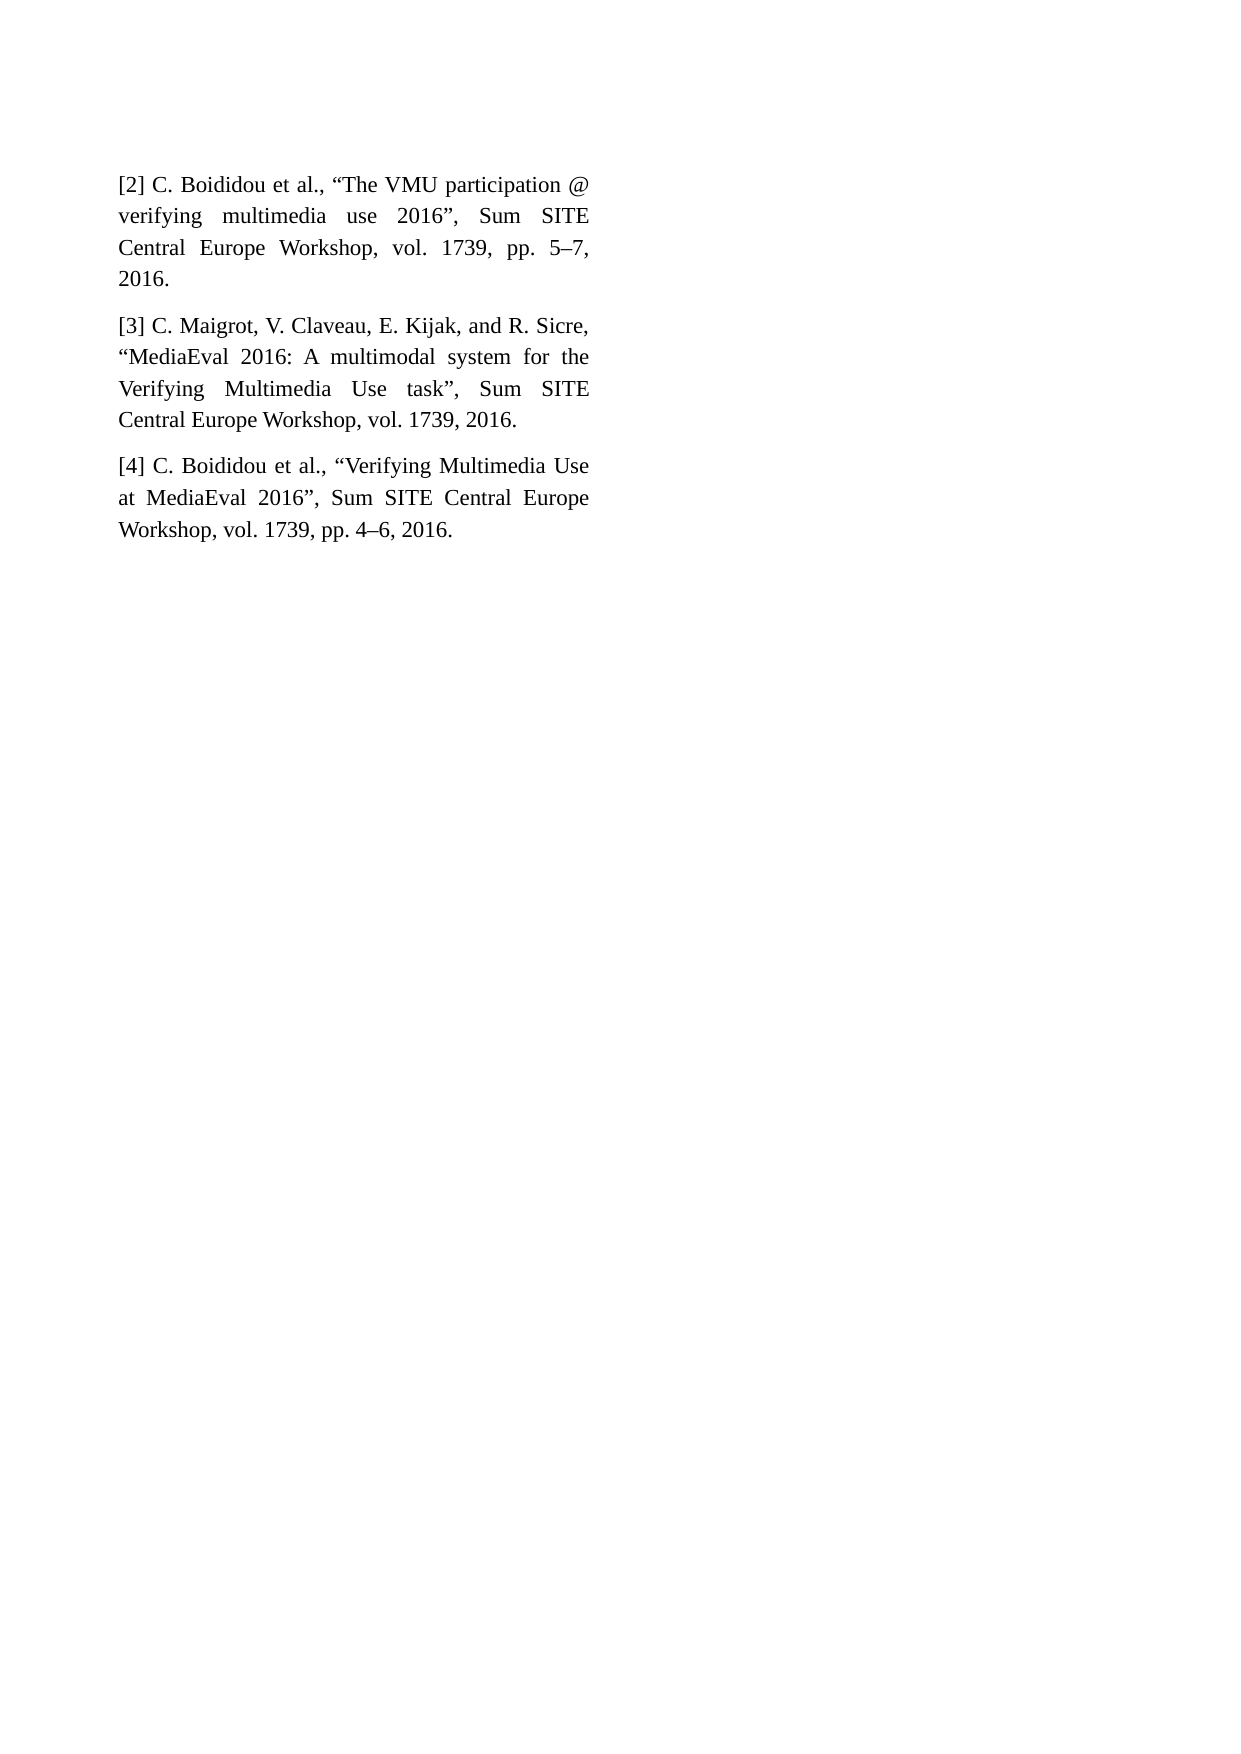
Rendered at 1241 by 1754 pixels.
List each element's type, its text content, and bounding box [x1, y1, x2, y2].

text [2] C. Boididou et al., “The VMU participation @ verifying multimedia use 2016”, Sum SITE Central Europe Workshop, vol. 1739, pp. 5–7, 2016. [118, 171, 590, 292]
text [4] C. Boididou et al., “Verifying Multimedia Use at MediaEval 2016”, Sum SITE Central Europe Workshop, vol. 1739, pp. 4–6, 2016. [118, 452, 590, 542]
text [3] C. Maigrot, V. Claveau, E. Kijak, and R. Sicre, “MediaEval 2016: A multimodal system for the Verifying Multimedia Use task”, Sum SITE Central Europe Workshop, vol. 1739, 2016. [118, 312, 590, 433]
